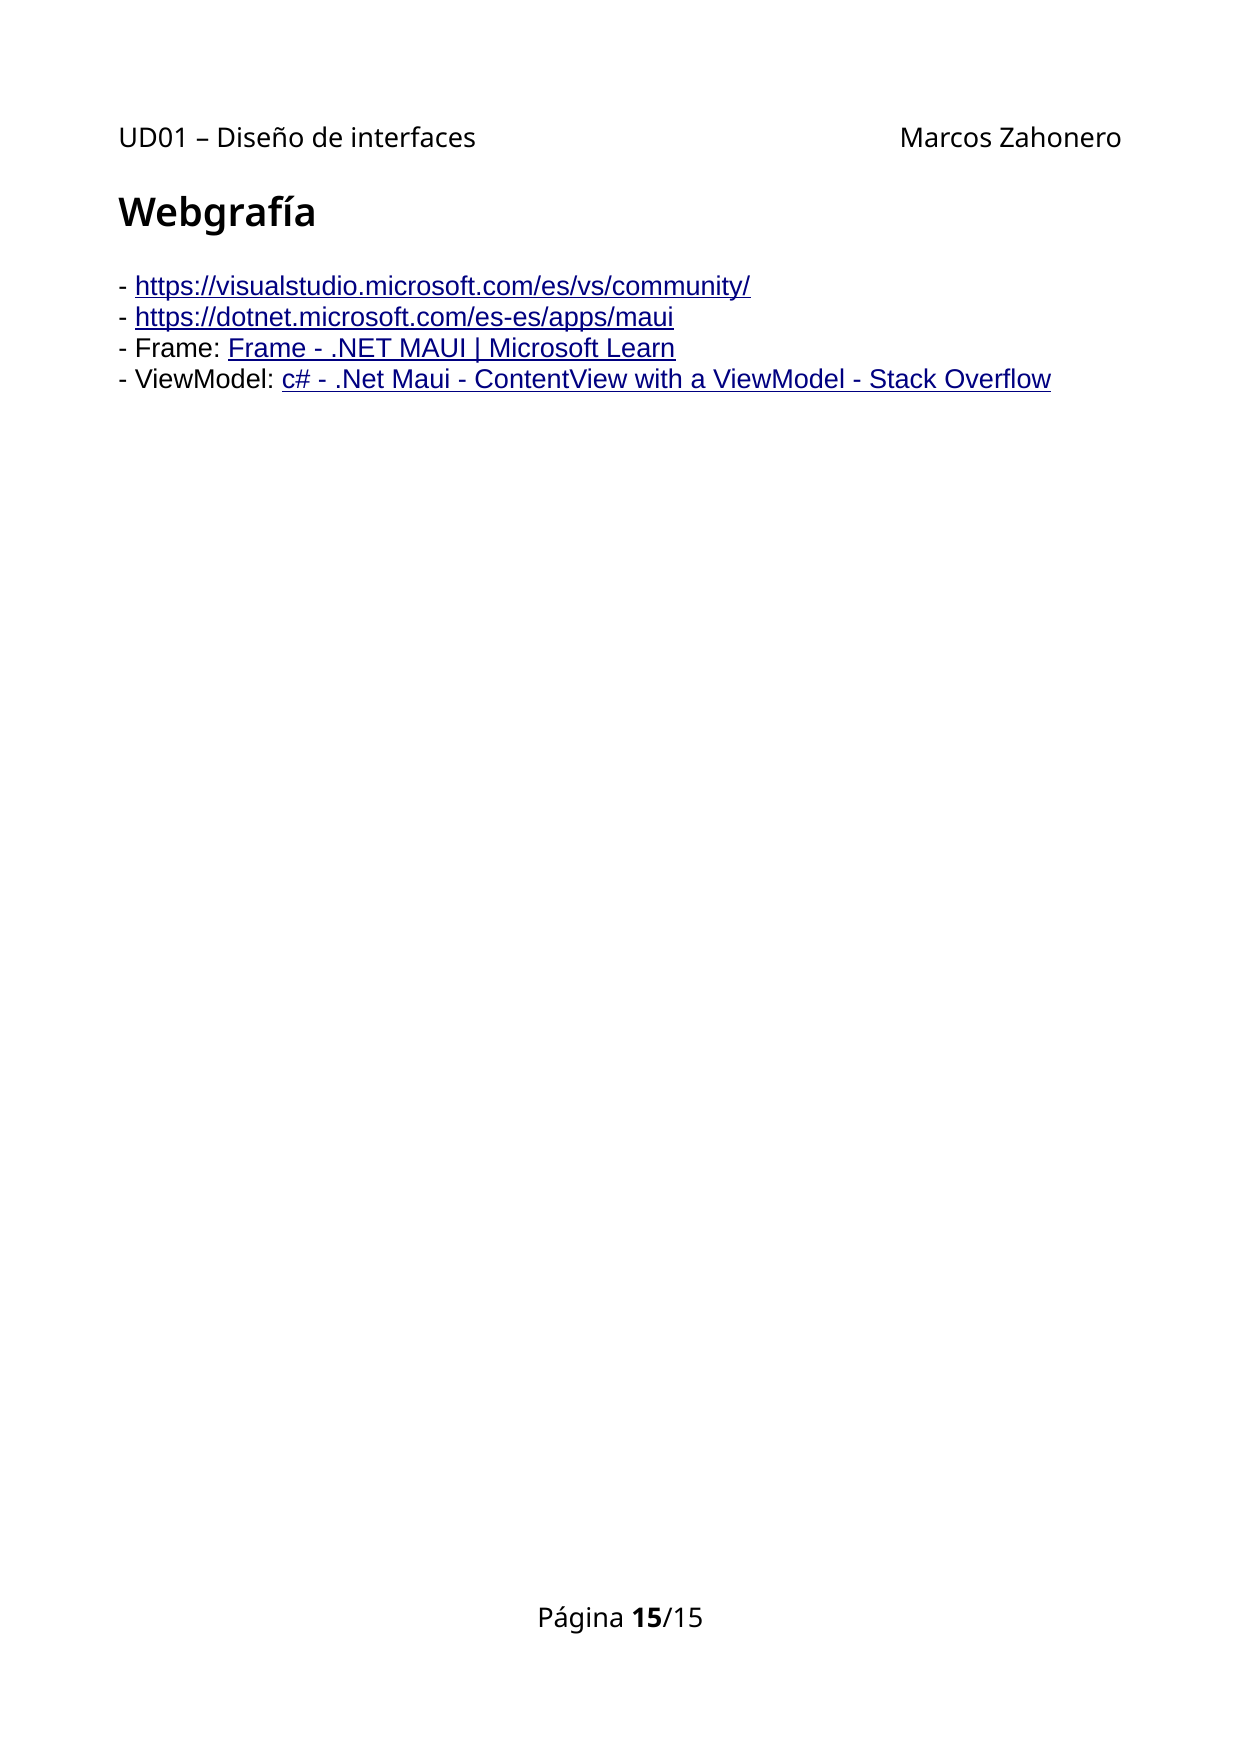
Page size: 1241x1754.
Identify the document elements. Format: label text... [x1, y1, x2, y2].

text - Frame: Frame - .NET MAUI | Microsoft Learn [118, 332, 1122, 363]
text - https://visualstudio.microsoft.com/es/vs/community/ [118, 270, 1122, 301]
subtitle Webgrafía [118, 184, 1122, 238]
text - https://dotnet.microsoft.com/es-es/apps/maui [118, 301, 1122, 332]
text - ViewModel: c# - .Net Maui - ContentView with a ViewModel - Stack Overflow [118, 363, 1122, 395]
